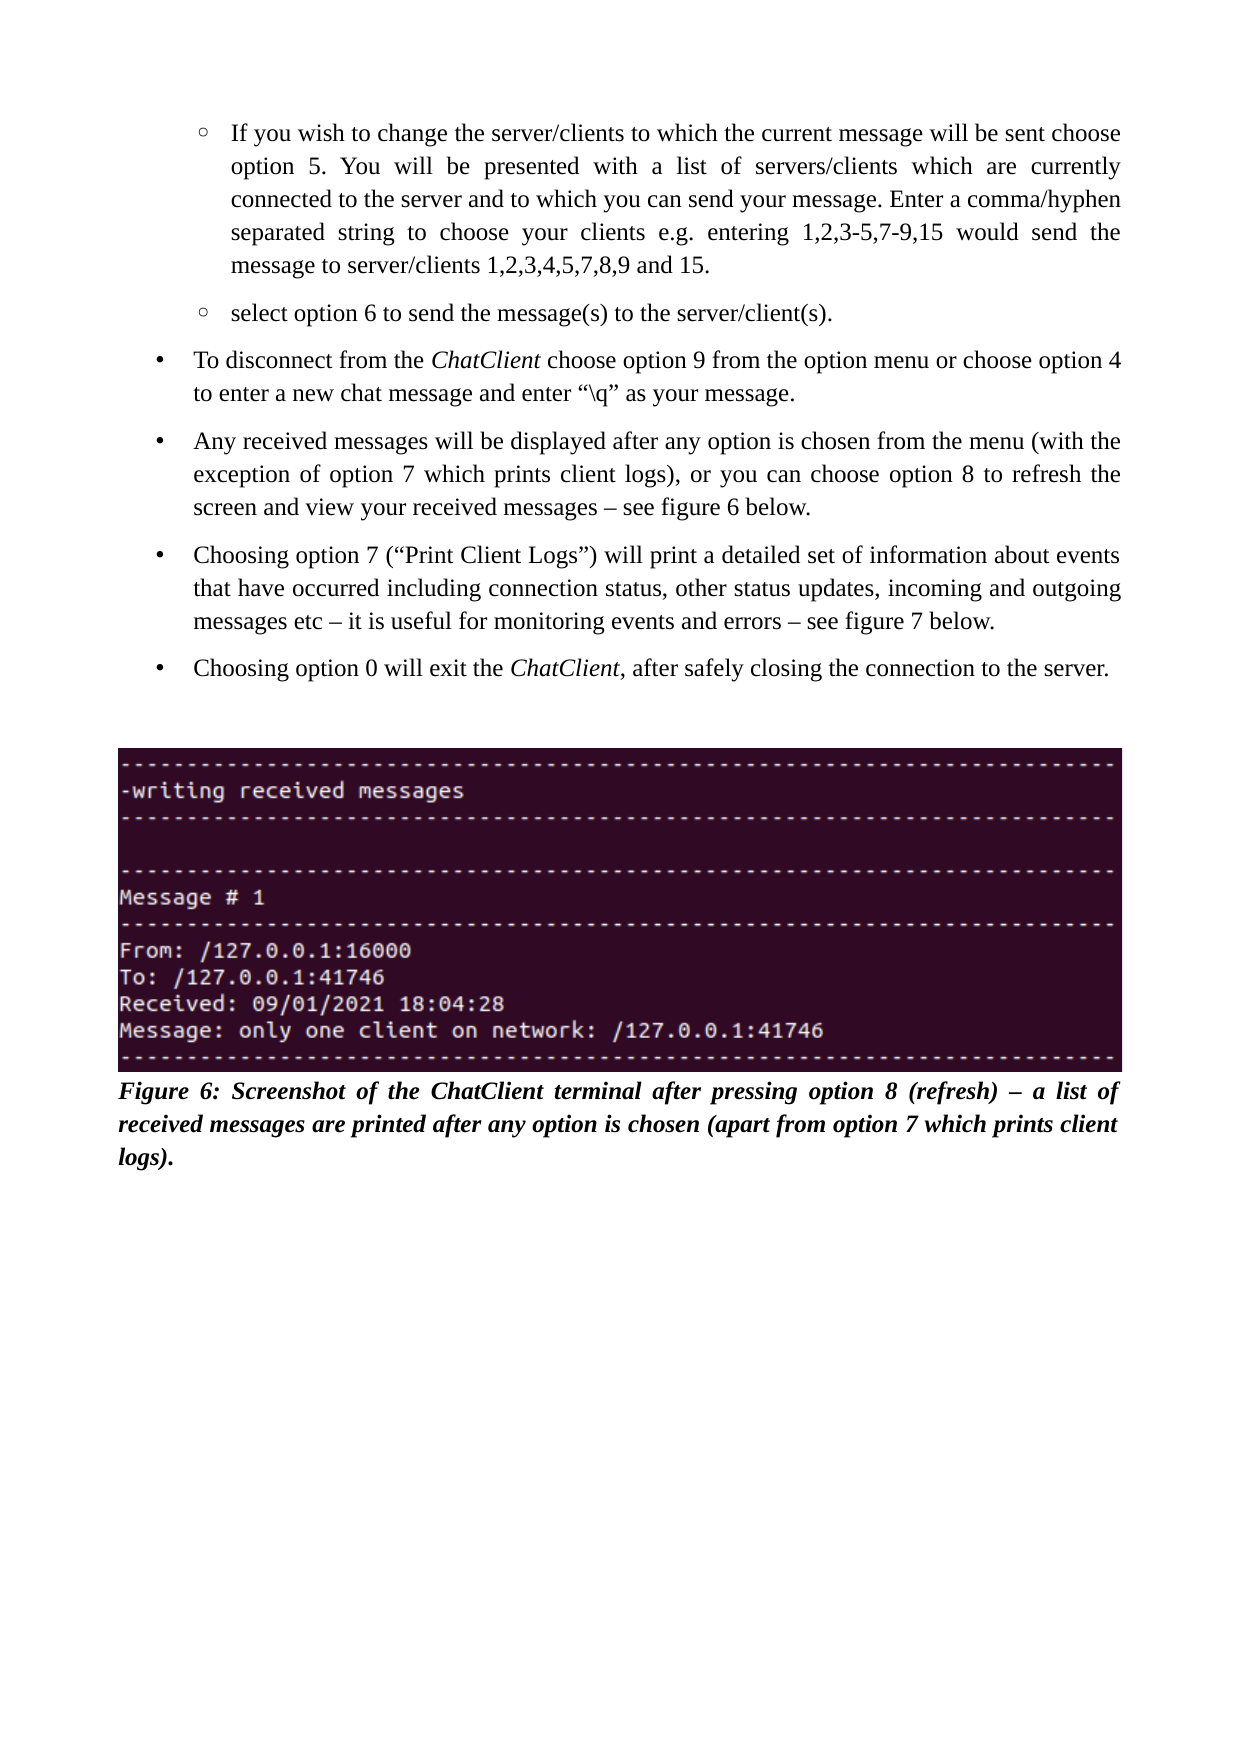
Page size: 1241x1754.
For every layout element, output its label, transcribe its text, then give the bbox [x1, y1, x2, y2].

text Figure 6: Screenshot of the ChatClient terminal after pressing option 8 (refresh) – a list of received messages are printed after any option is chosen (apart from option 7 which prints client logs). [118, 1072, 1122, 1171]
list If you wish to change the server/clients to which the current message will be sent choose option 5. You will be presented with a list of servers/clients which are currently connected to the server and to which you can send your message. Enter a comma/hyphen separated string to choose your clients e.g. entering 1,2,3-5,7-9,15 would send the message to server/clients 1,2,3,4,5,7,8,9 and 15. [193, 118, 1122, 279]
list select option 6 to send the message(s) to the server/client(s). [193, 298, 1122, 327]
list Choosing option 0 will exit the ChatClient, after safely closing the connection to the server. [156, 653, 1122, 682]
picture [118, 748, 1123, 1072]
list Choosing option 7 (“Print Client Logs”) will print a detailed set of information about events that have occurred including connection status, other status updates, incoming and outgoing messages etc – it is useful for monitoring events and errors – see figure 7 below. [156, 540, 1122, 634]
list Any received messages will be displayed after any option is chosen from the menu (with the exception of option 7 which prints client logs), or you can choose option 8 to refresh the screen and view your received messages – see figure 6 below. [156, 426, 1122, 521]
list To disconnect from the ChatClient choose option 9 from the option menu or choose option 4 to enter a new chat message and enter “\q” as your message. [156, 345, 1122, 407]
